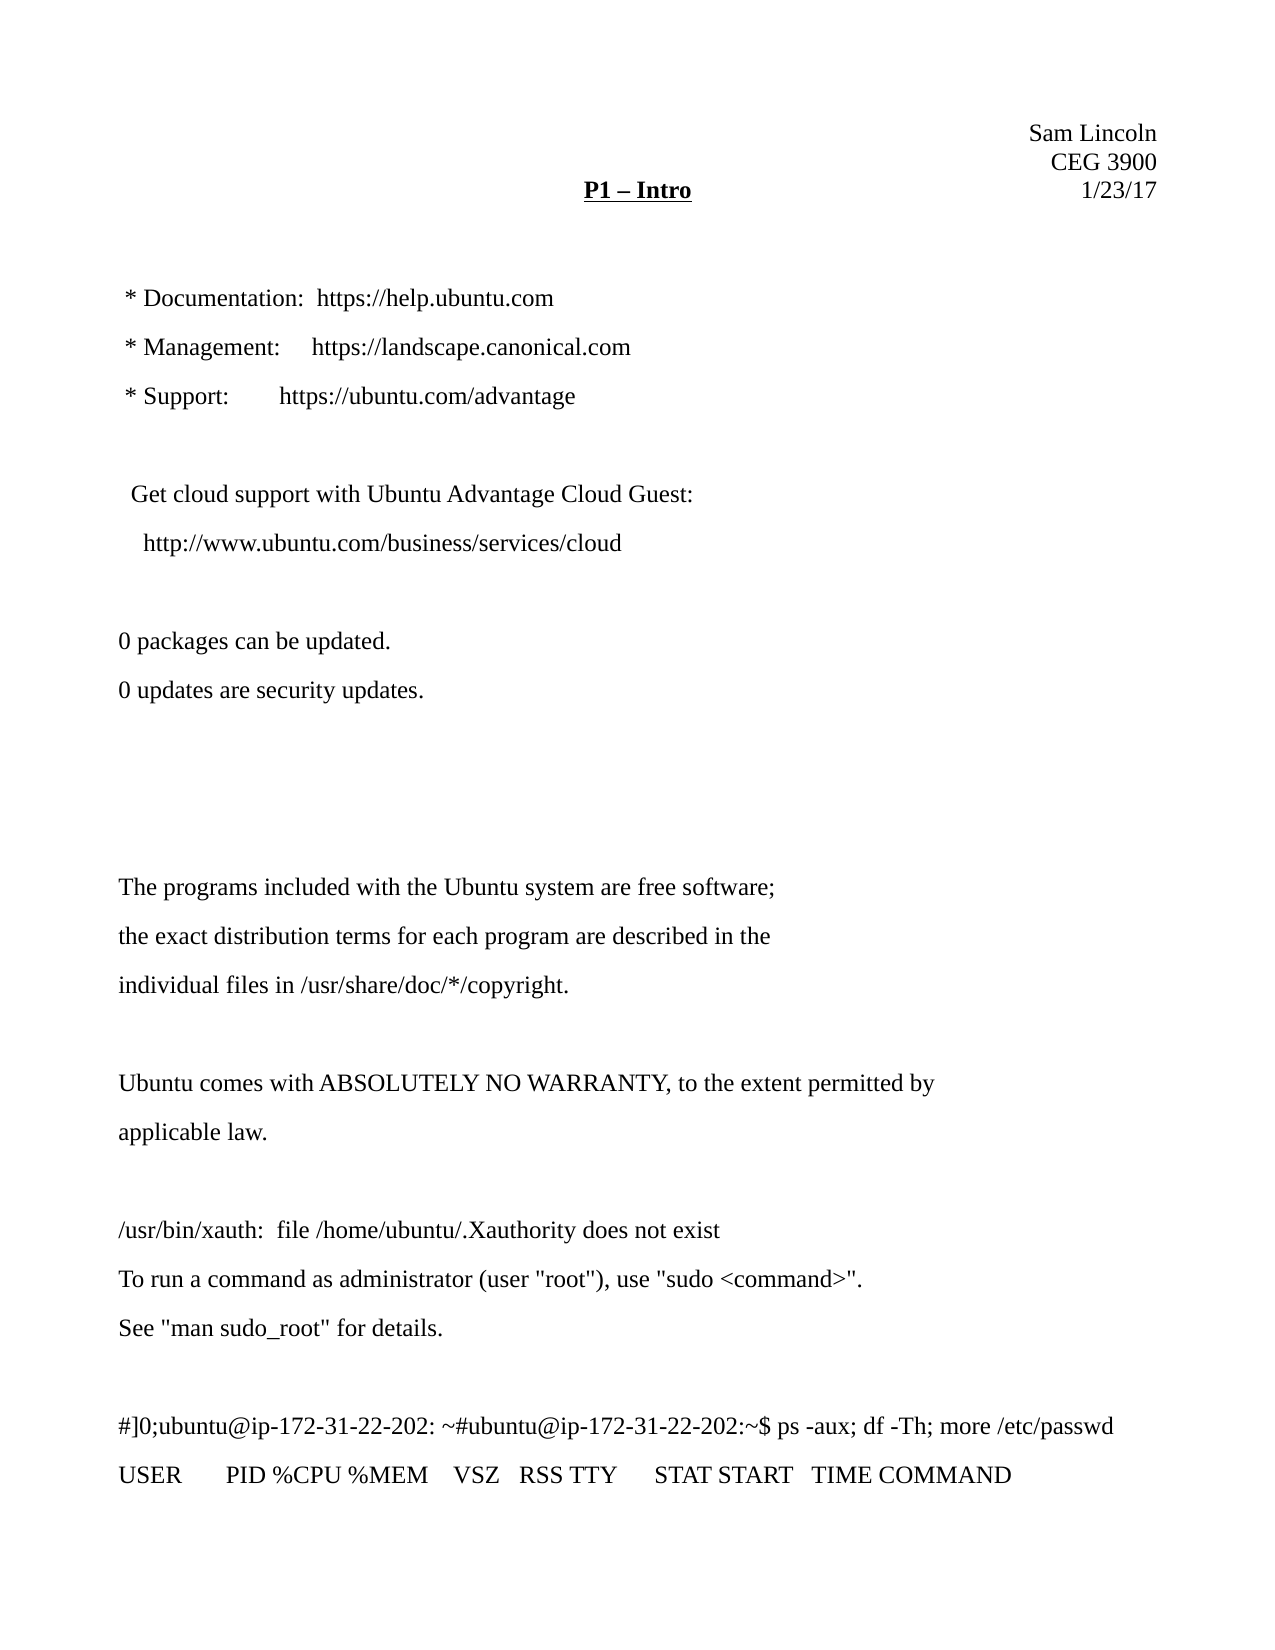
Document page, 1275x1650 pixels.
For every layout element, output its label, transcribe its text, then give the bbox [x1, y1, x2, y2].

text To run a command as administrator (user "root"), use "sudo <command>". [118, 1264, 1157, 1293]
text http://www.ubuntu.com/business/services/cloud [118, 528, 1157, 557]
text 0 packages can be updated. [118, 626, 1157, 655]
text * Documentation: https://help.ubuntu.com [118, 283, 1157, 312]
text USER PID %CPU %MEM VSZ RSS TTY STAT START TIME COMMAND [118, 1460, 1157, 1489]
text * Management: https://landscape.canonical.com [118, 332, 1157, 361]
text Ubuntu comes with ABSOLUTELY NO WARRANTY, to the extent permitted by [118, 1068, 1157, 1097]
text 0 updates are security updates. [118, 675, 1157, 704]
text Get cloud support with Ubuntu Advantage Cloud Guest: [118, 479, 1157, 508]
text the exact distribution terms for each program are described in the [118, 921, 1157, 949]
text See "man sudo_root" for details. [118, 1313, 1157, 1342]
text /usr/bin/xauth: file /home/ubuntu/.Xauthority does not exist [118, 1215, 1157, 1244]
text applicable law. [118, 1117, 1157, 1146]
text * Support: https://ubuntu.com/advantage [118, 381, 1157, 410]
text The programs included with the Ubuntu system are free software; [118, 872, 1157, 900]
text individual files in /usr/share/doc/*/copyright. [118, 970, 1157, 998]
text #]0;ubuntu@ip-172-31-22-202: ~#ubuntu@ip-172-31-22-202:~$ ps -aux; df -Th; more /etc/passwd [118, 1411, 1157, 1440]
